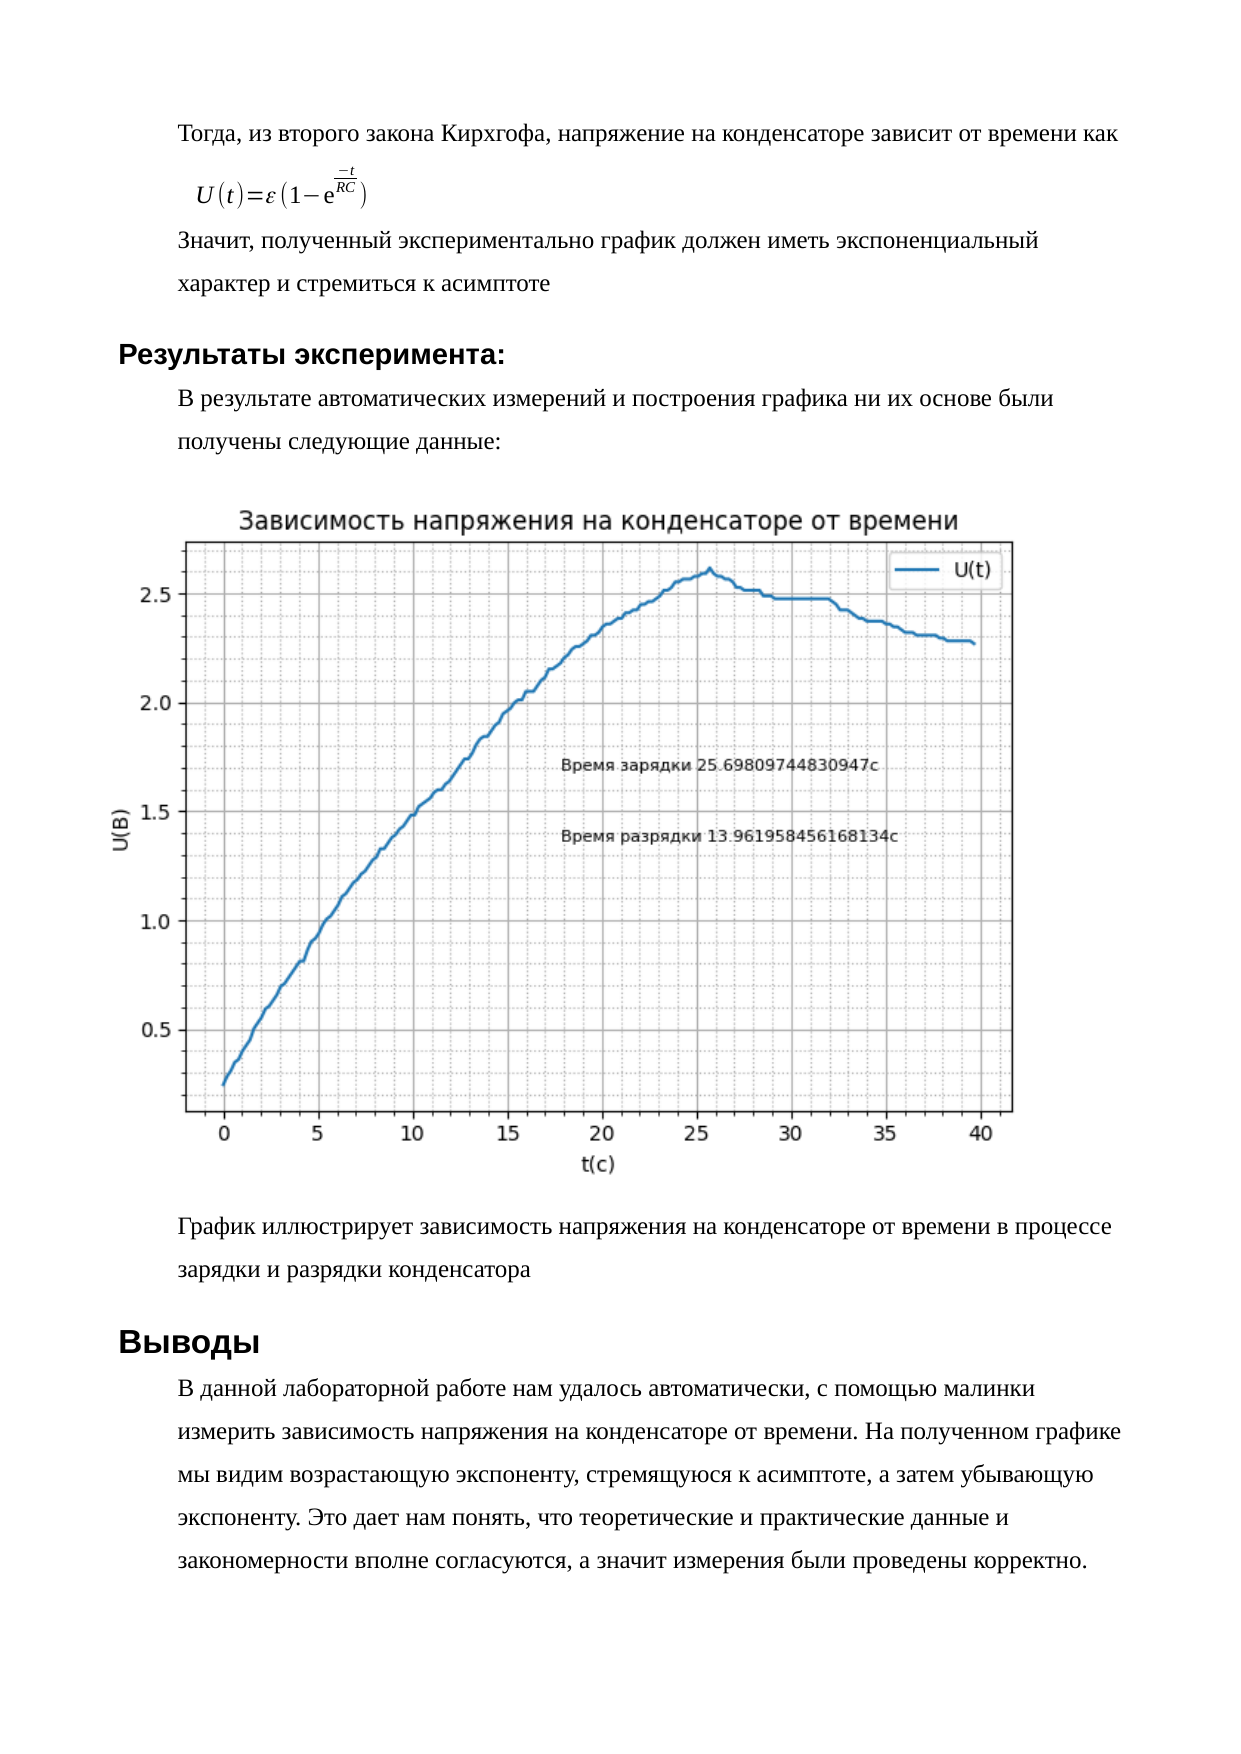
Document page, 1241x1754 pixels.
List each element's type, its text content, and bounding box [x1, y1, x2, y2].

subtitle Результаты эксперимента: [118, 337, 1122, 370]
subtitle Выводы [118, 1322, 1122, 1360]
text Значит, полученный экспериментально график должен иметь экспоненциальный характер и стремиться к асимптоте [177, 225, 1122, 297]
picture [88, 487, 1034, 1197]
text Тогда, из второго закона Кирхгофа, напряжение на конденсаторе зависит от времени как [177, 118, 1122, 147]
text В результате автоматических измерений и построения графика ни их основе были получены следующие данные: [177, 383, 1122, 454]
text В данной лабораторной работе нам удалось автоматически, с помощью малинки измерить зависимость напряжения на конденсаторе от времени. На полученном графике мы видим возрастающую экспоненту, стремящуюся к асимптоте, а затем убывающую экспоненту. Это дает нам понять, что теоретические и практические данные и закономерности вполне согласуются, а значит измерения были проведены корректно. [177, 1373, 1122, 1574]
text График иллюстрирует зависимость напряжения на конденсаторе от времени в процессе зарядки и разрядки конденсатора [177, 469, 1122, 1283]
